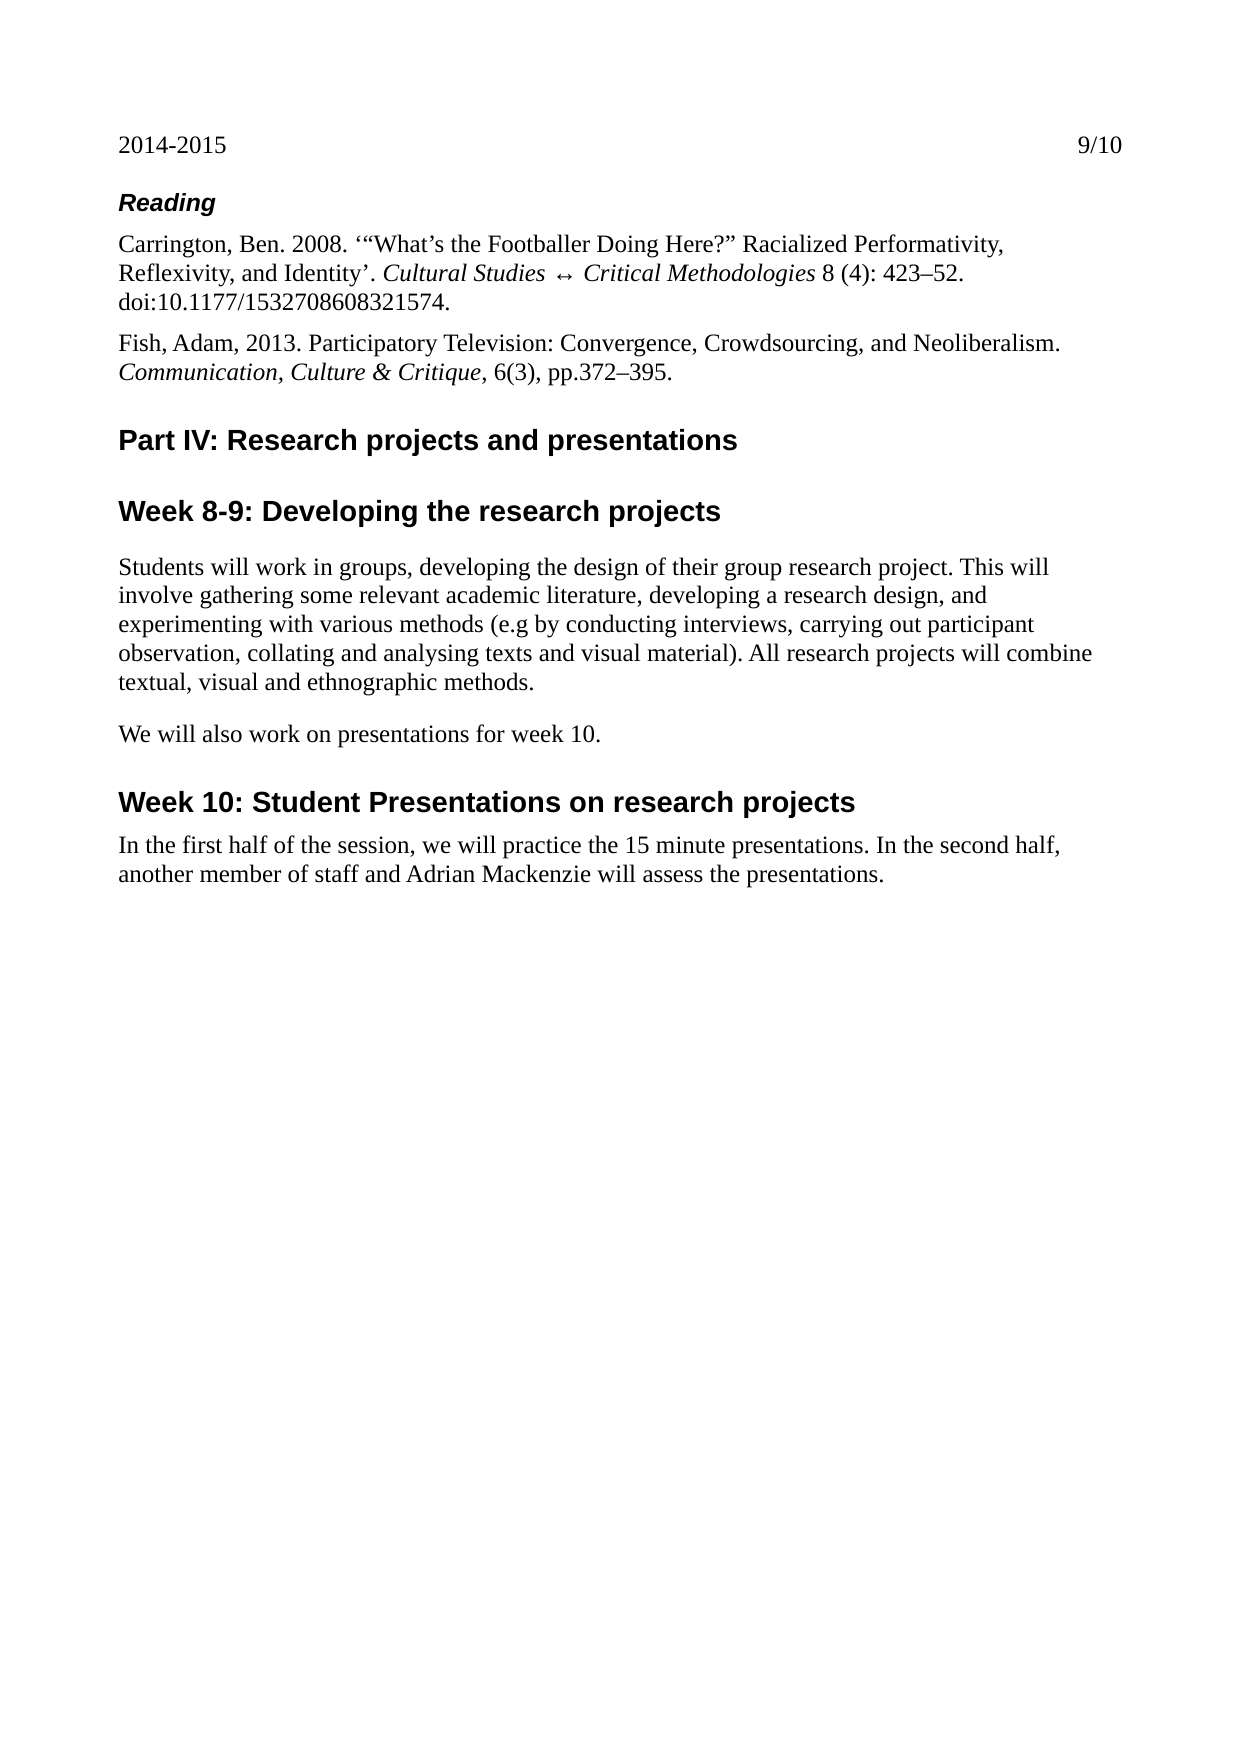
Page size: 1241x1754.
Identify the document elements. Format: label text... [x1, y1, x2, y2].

subtitle Reading [118, 188, 1122, 217]
text We will also work on presentations for week 10. [118, 719, 1122, 748]
text In the first half of the session, we will practice the 15 minute presentations. In the second half, another member of staff and Adrian Mackenzie will assess the presentations. [118, 831, 1122, 888]
text Students will work in groups, developing the design of their group research project. This will involve gathering some relevant academic literature, developing a research design, and experimenting with various methods (e.g by conducting interviews, carrying out participant observation, collating and analysing texts and visual material). All research projects will combine textual, visual and ethnographic methods. [118, 552, 1122, 696]
subtitle Week 10: Student Presentations on research projects [118, 784, 1122, 818]
text Fish, Adam, 2013. Participatory Television: Convergence, Crowdsourcing, and Neoliberalism. Communication, Culture & Critique, 6(3), pp.372–395. [118, 328, 1122, 385]
subtitle Part IV: Research projects and presentations [118, 423, 1122, 456]
subtitle Week 8-9: Developing the research projects [118, 494, 1122, 527]
text Carrington, Ben. 2008. ‘“What’s the Footballer Doing Here?” Racialized Performativity, Reflexivity, and Identity’. Cultural Studies ↔ Critical Methodologies 8 (4): 423–52. doi:10.1177/1532708608321574. [118, 229, 1122, 315]
